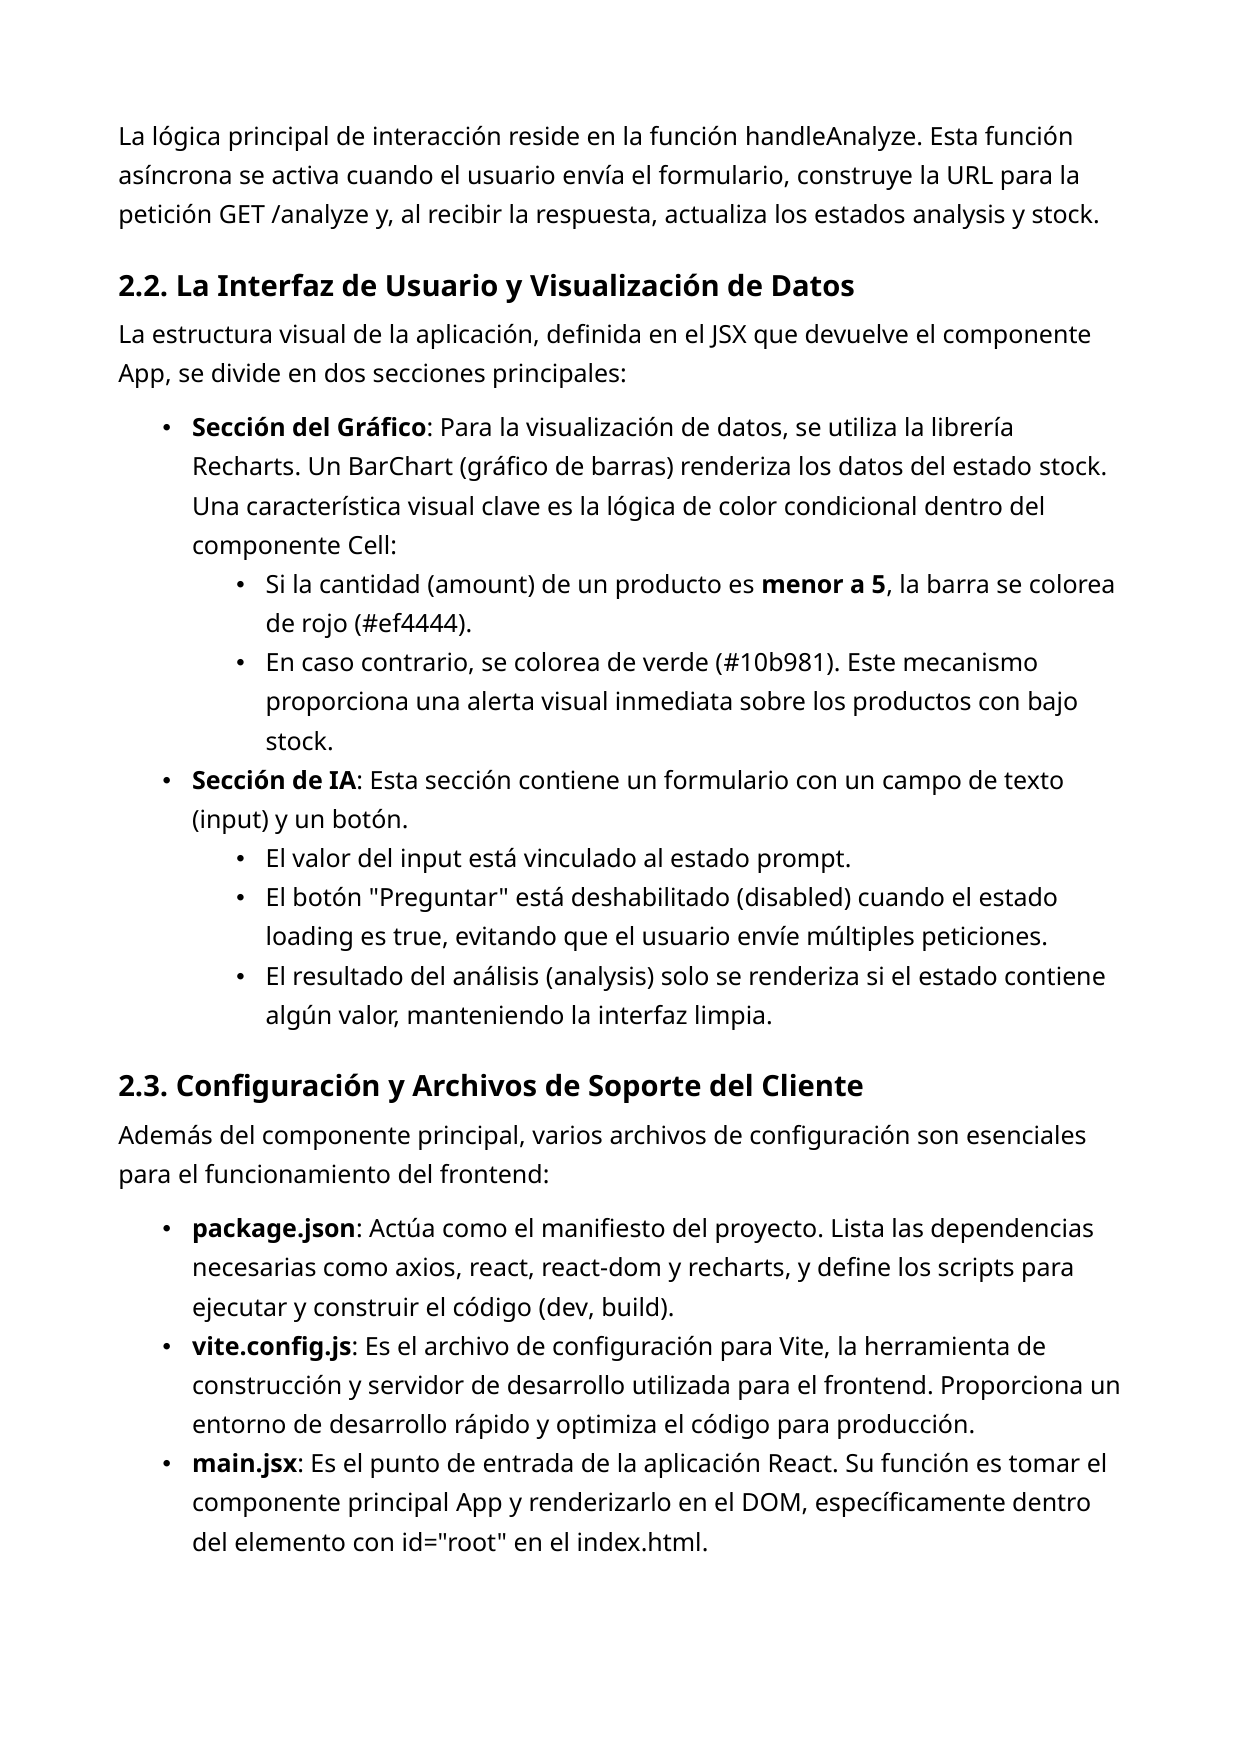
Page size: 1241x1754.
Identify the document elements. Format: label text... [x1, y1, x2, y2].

text La estructura visual de la aplicación, definida en el JSX que devuelve el componente App, se divide en dos secciones principales: [118, 317, 1122, 390]
list En caso contrario, se colorea de verde (#10b981). Este mecanismo proporciona una alerta visual inmediata sobre los productos con bajo stock. [236, 645, 1122, 757]
list vite.config.js: Es el archivo de configuración para Vite, la herramienta de construcción y servidor de desarrollo utilizada para el frontend. Proporciona un entorno de desarrollo rápido y optimiza el código para producción. [162, 1328, 1122, 1441]
list Sección del Gráfico: Para la visualización de datos, se utiliza la librería Recharts. Un BarChart (gráfico de barras) renderiza los datos del estado stock. Una característica visual clave es la lógica de color condicional dentro del componente Cell: [162, 410, 1122, 561]
subtitle 2.2. La Interfaz de Usuario y Visualización de Datos [118, 265, 1122, 304]
subtitle 2.3. Configuración y Archivos de Soporte del Cliente [118, 1066, 1122, 1105]
text Además del componente principal, varios archivos de configuración son esenciales para el funcionamiento del frontend: [118, 1118, 1122, 1191]
list main.jsx: Es el punto de entrada de la aplicación React. Su función es tomar el componente principal App y renderizarlo en el DOM, específicamente dentro del elemento con id="root" en el index.html. [162, 1446, 1122, 1558]
list Si la cantidad (amount) de un producto es menor a 5, la barra se colorea de rojo (#ef4444). [236, 567, 1122, 640]
list package.json: Actúa como el manifiesto del proyecto. Lista las dependencias necesarias como axios, react, react-dom y recharts, y define los scripts para ejecutar y construir el código (dev, build). [162, 1211, 1122, 1323]
list El valor del input está vinculado al estado prompt. [236, 841, 1122, 875]
list Sección de IA: Esta sección contiene un formulario con un campo de texto (input) y un botón. [162, 762, 1122, 836]
list El resultado del análisis (analysis) solo se renderiza si el estado contiene algún valor, manteniendo la interfaz limpia. [236, 958, 1122, 1031]
list El botón "Preguntar" está deshabilitado (disabled) cuando el estado loading es true, evitando que el usuario envíe múltiples peticiones. [236, 880, 1122, 953]
text La lógica principal de interacción reside en la función handleAnalyze. Esta función asíncrona se activa cuando el usuario envía el formulario, construye la URL para la petición GET /analyze y, al recibir la respuesta, actualiza los estados analysis y stock. [118, 118, 1122, 231]
